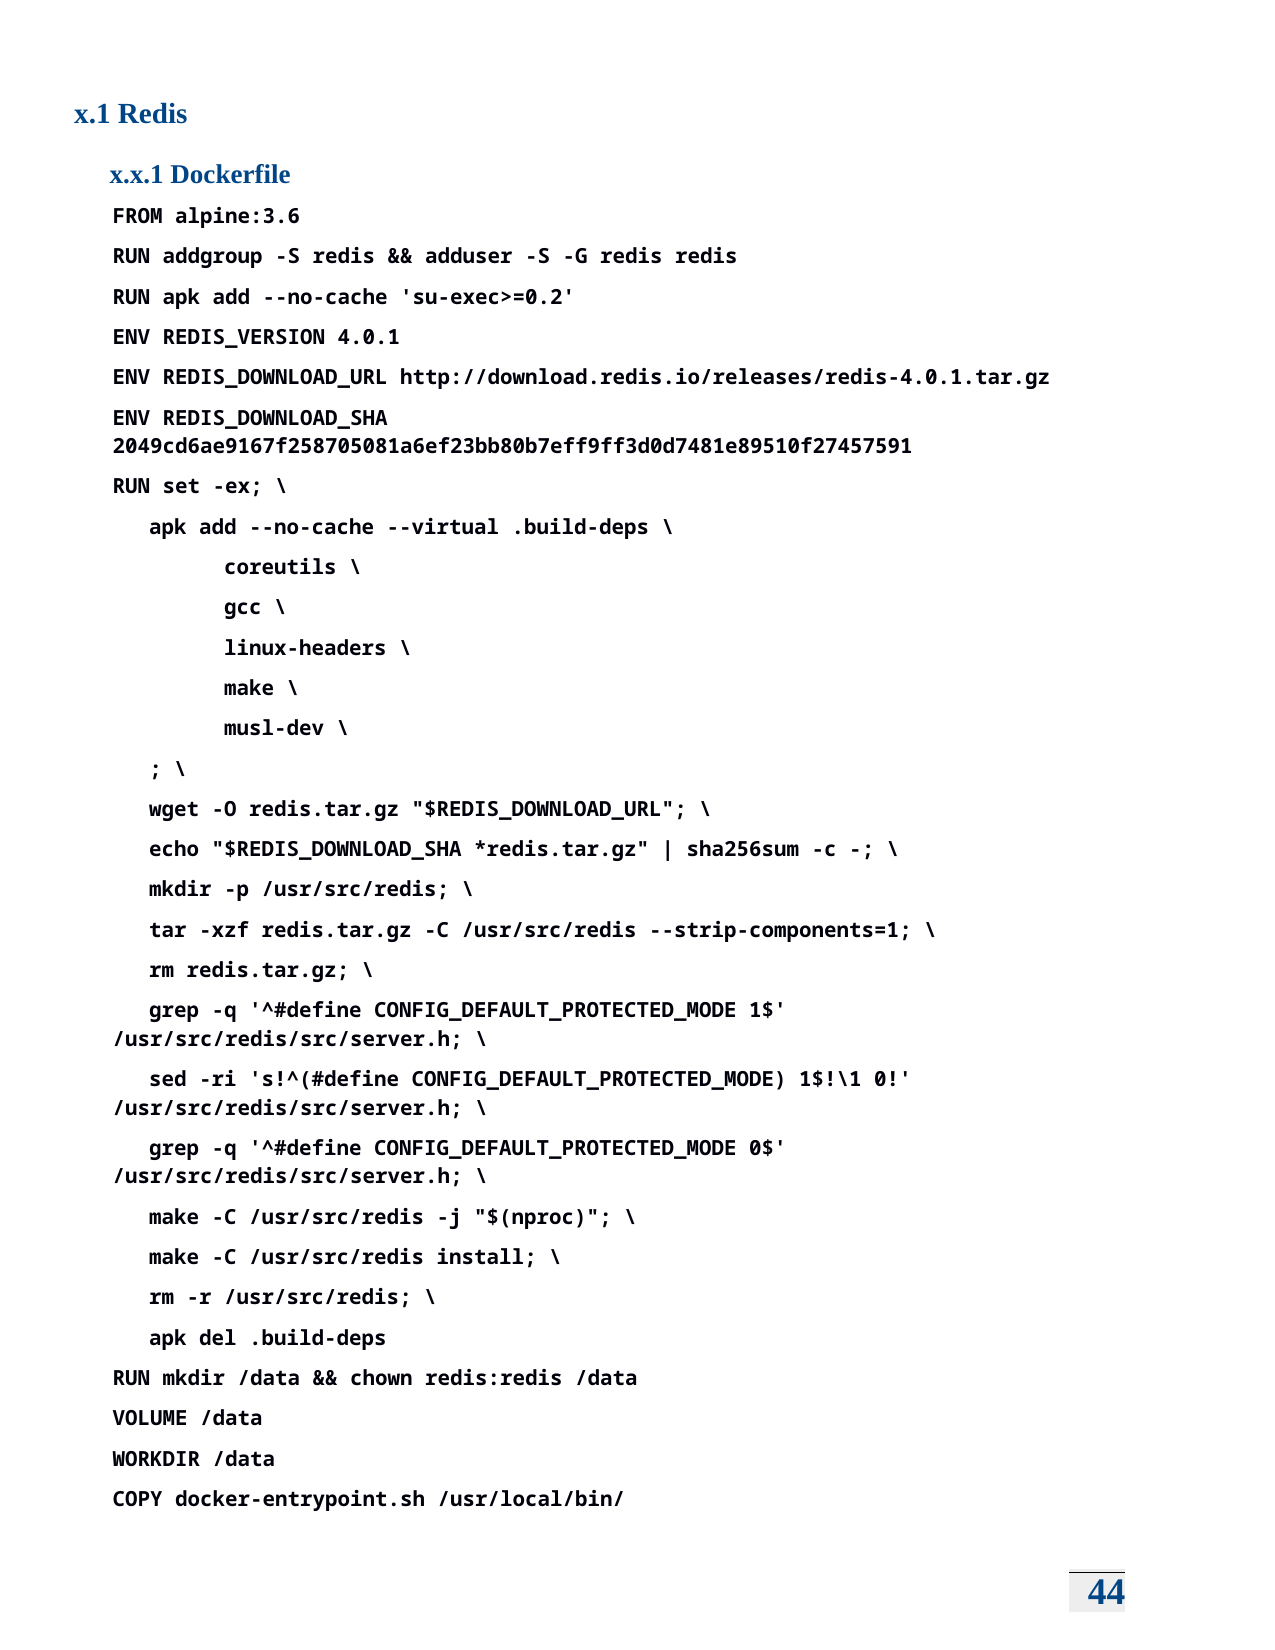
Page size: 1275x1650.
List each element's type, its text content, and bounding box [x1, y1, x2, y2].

text ENV REDIS_DOWNLOAD_SHA 2049cd6ae9167f258705081a6ef23bb80b7eff9ff3d0d7481e89510f27457591 [112, 403, 1125, 459]
text RUN set -ex; \ [112, 471, 1125, 500]
subtitle x.1 Redis [74, 96, 1125, 129]
text RUN addgroup -S redis && adduser -S -G redis redis [112, 241, 1125, 270]
text musl-dev \ [112, 713, 1125, 742]
text make -C /usr/src/redis install; \ [112, 1242, 1125, 1271]
text echo "$REDIS_DOWNLOAD_SHA *redis.tar.gz" | sha256sum -c -; \ [112, 834, 1125, 863]
text wget -O redis.tar.gz "$REDIS_DOWNLOAD_URL"; \ [112, 794, 1125, 822]
text make \ [112, 673, 1125, 701]
text ; \ [112, 754, 1125, 782]
subtitle x.x.1 Dockerfile [109, 158, 1125, 189]
text apk del .build-deps [112, 1323, 1125, 1351]
text make -C /usr/src/redis -j "$(nproc)"; \ [112, 1202, 1125, 1230]
text grep -q '^#define CONFIG_DEFAULT_PROTECTED_MODE 1$' /usr/src/redis/src/server.h; \ [112, 996, 1125, 1052]
text FROM alpine:3.6 [112, 201, 1125, 229]
text COPY docker-entrypoint.sh /usr/local/bin/ [112, 1484, 1125, 1512]
text gcc \ [112, 592, 1125, 621]
text apk add --no-cache --virtual .build-deps \ [112, 512, 1125, 540]
text RUN apk add --no-cache 'su-exec>=0.2' [112, 282, 1125, 310]
text mkdir -p /usr/src/redis; \ [112, 874, 1125, 903]
text tar -xzf redis.tar.gz -C /usr/src/redis --strip-components=1; \ [112, 915, 1125, 943]
text WORKDIR /data [112, 1444, 1125, 1472]
text ENV REDIS_DOWNLOAD_URL http://download.redis.io/releases/redis-4.0.1.tar.gz [112, 362, 1125, 391]
text grep -q '^#define CONFIG_DEFAULT_PROTECTED_MODE 0$' /usr/src/redis/src/server.h; \ [112, 1133, 1125, 1190]
text RUN mkdir /data && chown redis:redis /data [112, 1363, 1125, 1391]
text rm redis.tar.gz; \ [112, 955, 1125, 984]
text ENV REDIS_VERSION 4.0.1 [112, 322, 1125, 351]
text linux-headers \ [112, 633, 1125, 661]
text coreutils \ [112, 552, 1125, 581]
text sed -ri 's!^(#define CONFIG_DEFAULT_PROTECTED_MODE) 1$!\1 0!' /usr/src/redis/src/server.h; \ [112, 1064, 1125, 1121]
text rm -r /usr/src/redis; \ [112, 1282, 1125, 1311]
text VOLUME /data [112, 1403, 1125, 1432]
